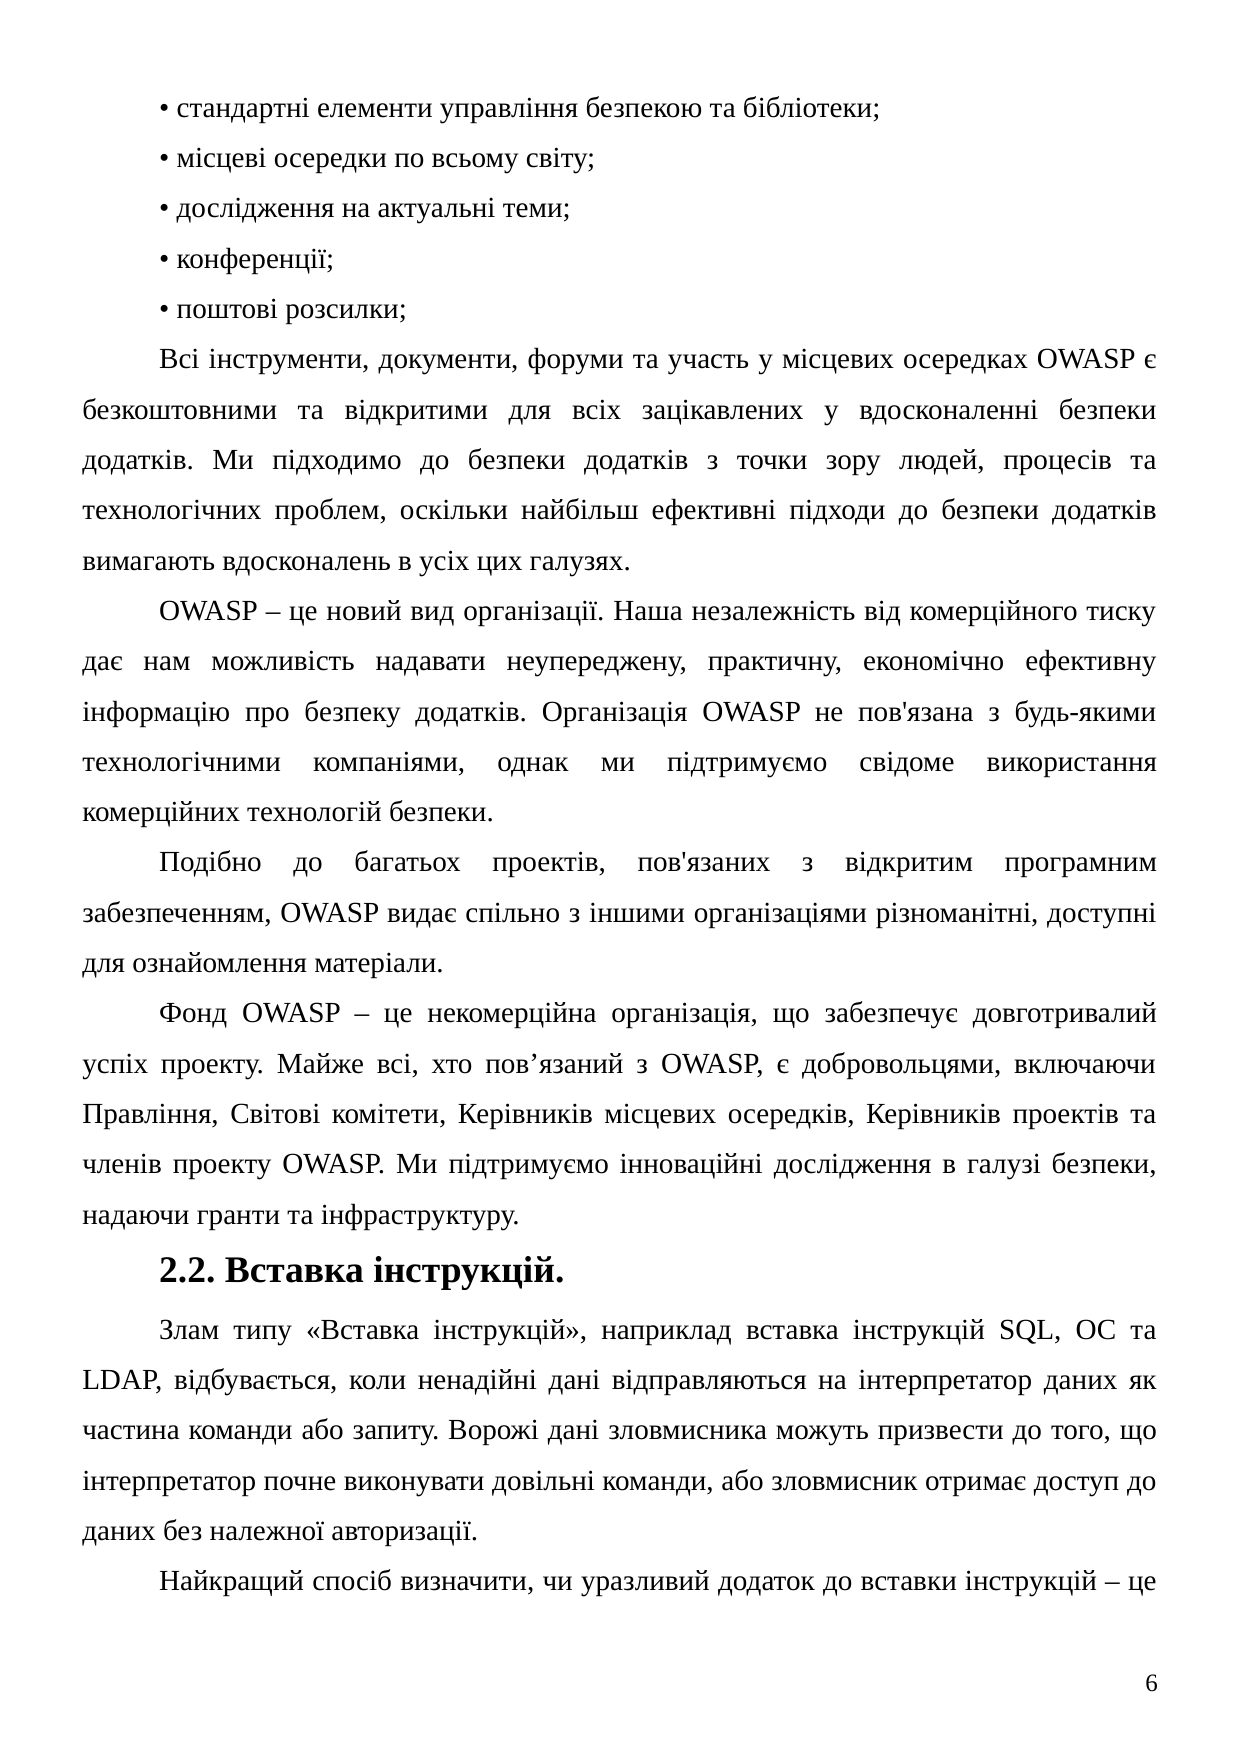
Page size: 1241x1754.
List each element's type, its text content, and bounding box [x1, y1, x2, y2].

text • дослідження на актуальні теми; [82, 191, 1158, 224]
text • місцеві осередки по всьому світу; [82, 140, 1158, 174]
text Фонд OWASP – це некомерційна організація, що забезпечує довготривалий успіх проекту. Майже всі, хто пов’язаний з OWASP, є добровольцями, включаючи Правління, Світові комітети, Керівників місцевих осередків, Керівників проектів та членів проекту OWASP. Ми підтримуємо інноваційні дослідження в галузі безпеки, надаючи гранти та інфраструктуру. [82, 996, 1158, 1230]
text • стандартні елементи управління безпекою та бібліотеки; [82, 90, 1158, 123]
text • поштові розсилки; [82, 291, 1158, 325]
text OWASP – це новий вид організації. Наша незалежність від комерційного тиску дає нам можливість надавати неупереджену, практичну, економічно ефективну інформацію про безпеку додатків. Організація OWASP не пов'язана з будь-якими технологічними компаніями, однак ми підтримуємо свідоме використання комерційних технологій безпеки. [82, 593, 1158, 828]
subtitle 2.2. Вставка інструкцій. [82, 1247, 1158, 1290]
text • конференції; [82, 241, 1158, 274]
text Подібно до багатьох проектів, пов'язаних з відкритим програмним забезпеченням, OWASP видає спільно з іншими організаціями різноманітні, доступні для ознайомлення матеріали. [82, 844, 1158, 979]
text Найкращий спосіб визначити, чи уразливий додаток до вставки інструкцій – це [82, 1563, 1158, 1597]
text Злам типу «Вставка інструкцій», наприклад вставка інструкцій SQL, ОС та LDAP, відбувається, коли ненадійні дані відправляються на інтерпретатор даних як частина команди або запиту. Ворожі дані зловмисника можуть призвести до того, що інтерпретатор почне виконувати довільні команди, або зловмисник отримає доступ до даних без належної авторизації. [82, 1312, 1158, 1547]
text Всі інструменти, документи, форуми та участь у місцевих осередках OWASP є безкоштовними та відкритими для всіх зацікавлених у вдосконаленні безпеки додатків. Ми підходимо до безпеки додатків з точки зору людей, процесів та технологічних проблем, оскільки найбільш ефективні підходи до безпеки додатків вимагають вдосконалень в усіх цих галузях. [82, 341, 1158, 576]
